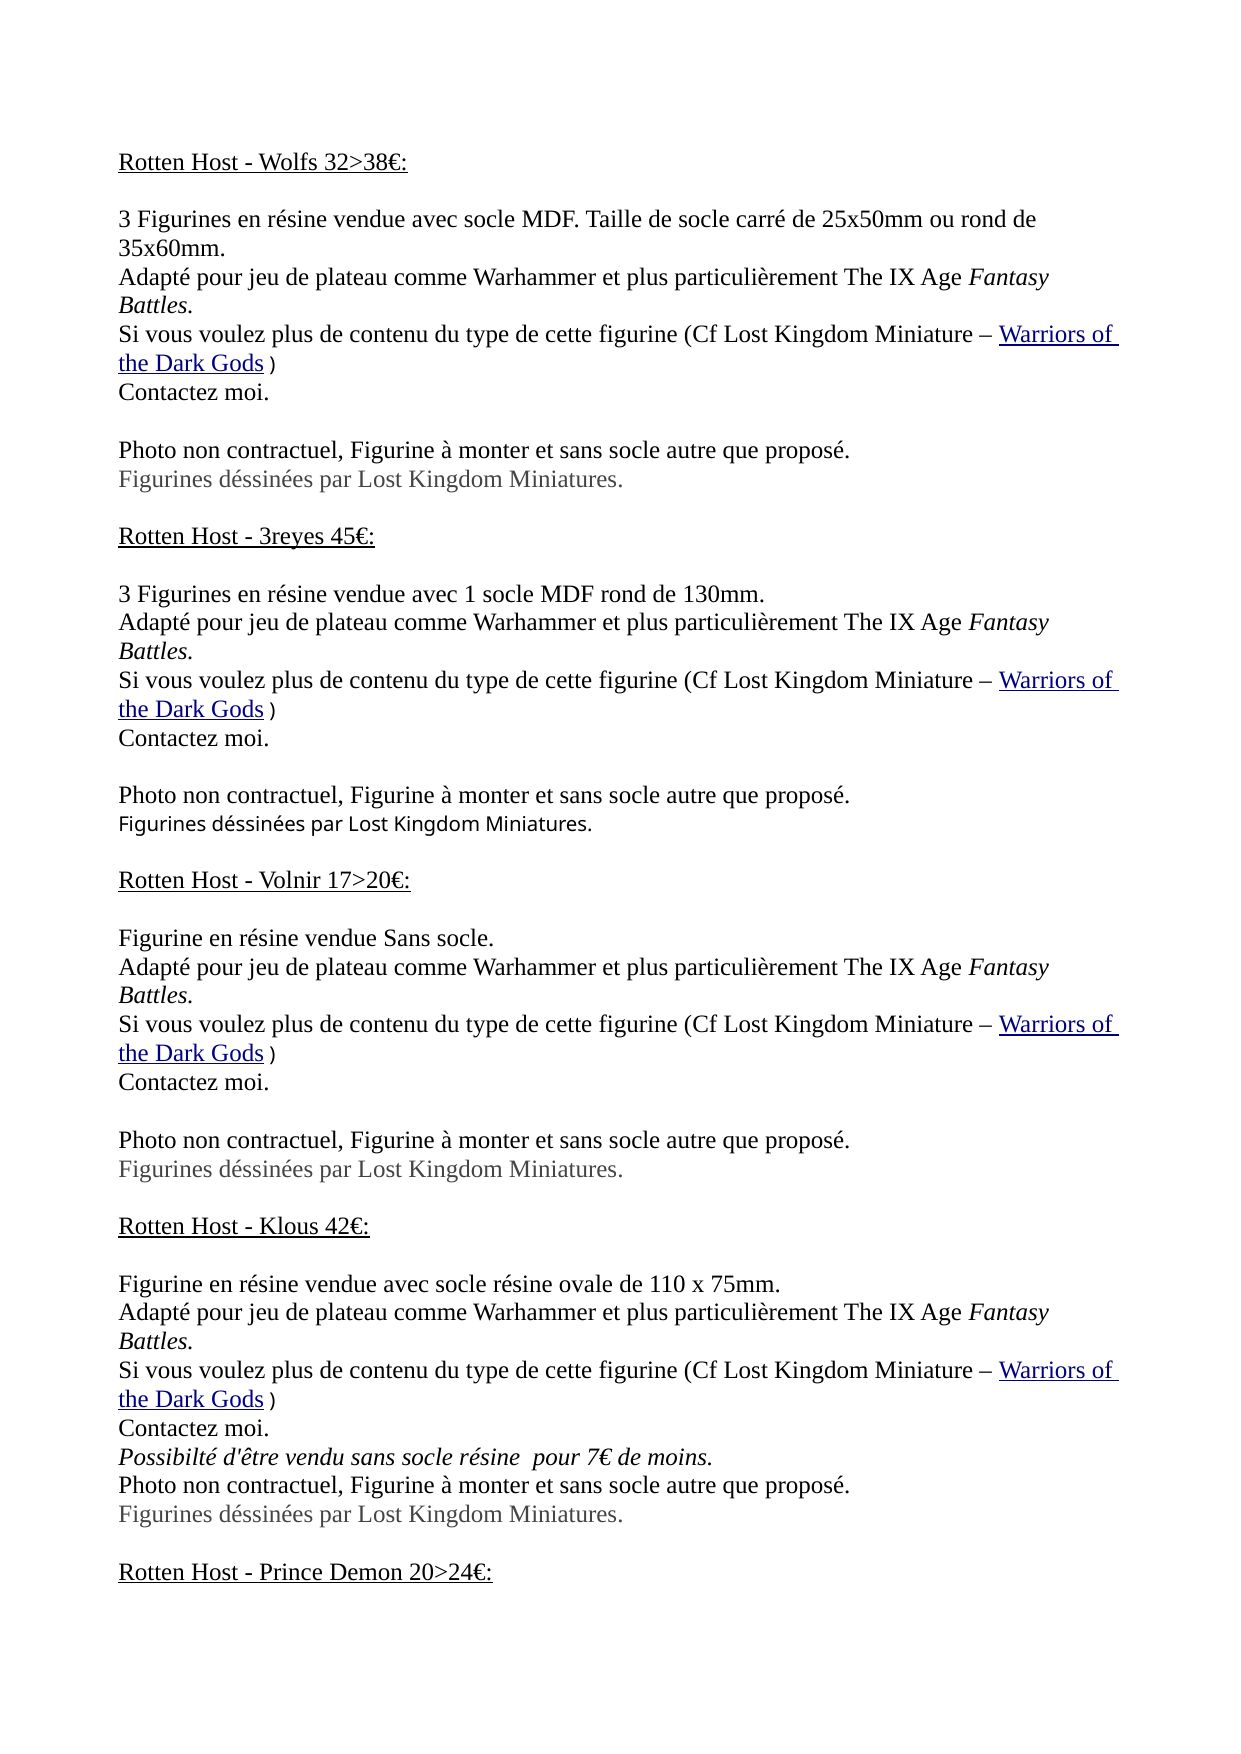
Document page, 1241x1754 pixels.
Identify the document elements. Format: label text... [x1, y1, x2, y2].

text Rotten Host - Wolfs 32>38€: [118, 147, 1122, 176]
text Figurine en résine vendue Sans socle. Adapté pour jeu de plateau comme Warhammer et plus particulièrement The IX Age Fantasy Battles. Si vous voulez plus de contenu du type de cette figurine (Cf Lost Kingdom Miniature – Warriors of the Dark Gods ) [118, 923, 1122, 1067]
text Photo non contractuel, Figurine à monter et sans socle autre que proposé. [118, 780, 1122, 809]
text Contactez moi. [118, 377, 1122, 406]
text Rotten Host - Prince Demon 20>24€: [118, 1557, 1122, 1585]
text Photo non contractuel, Figurine à monter et sans socle autre que proposé. [118, 1470, 1122, 1499]
text Contactez moi. Possibilté d'être vendu sans socle résine pour 7€ de moins. [118, 1413, 1122, 1470]
text Contactez moi. [118, 1067, 1122, 1096]
text Figurines déssinées par Lost Kingdom Miniatures. [118, 809, 1122, 837]
text Figurine en résine vendue avec socle résine ovale de 110 x 75mm. Adapté pour jeu de plateau comme Warhammer et plus particulièrement The IX Age Fantasy Battles. Si vous voulez plus de contenu du type de cette figurine (Cf Lost Kingdom Miniature – Warriors of the Dark Gods ) [118, 1269, 1122, 1413]
text Figurines déssinées par Lost Kingdom Miniatures. [118, 1154, 1122, 1182]
text 3 Figurines en résine vendue avec 1 socle MDF rond de 130mm. Adapté pour jeu de plateau comme Warhammer et plus particulièrement The IX Age Fantasy Battles. Si vous voulez plus de contenu du type de cette figurine (Cf Lost Kingdom Miniature – Warriors of the Dark Gods ) [118, 579, 1122, 723]
text Figurines déssinées par Lost Kingdom Miniatures. [118, 464, 1122, 492]
text 3 Figurines en résine vendue avec socle MDF. Taille de socle carré de 25x50mm ou rond de 35x60mm. Adapté pour jeu de plateau comme Warhammer et plus particulièrement The IX Age Fantasy Battles. Si vous voulez plus de contenu du type de cette figurine (Cf Lost Kingdom Miniature – Warriors of the Dark Gods ) [118, 204, 1122, 377]
text Rotten Host - 3reyes 45€: [118, 521, 1122, 550]
text Figurines déssinées par Lost Kingdom Miniatures. [118, 1499, 1122, 1528]
text Rotten Host - Klous 42€: [118, 1211, 1122, 1240]
text Contactez moi. [118, 723, 1122, 752]
text Photo non contractuel, Figurine à monter et sans socle autre que proposé. [118, 435, 1122, 464]
text Rotten Host - Volnir 17>20€: [118, 866, 1122, 894]
text Photo non contractuel, Figurine à monter et sans socle autre que proposé. [118, 1125, 1122, 1154]
